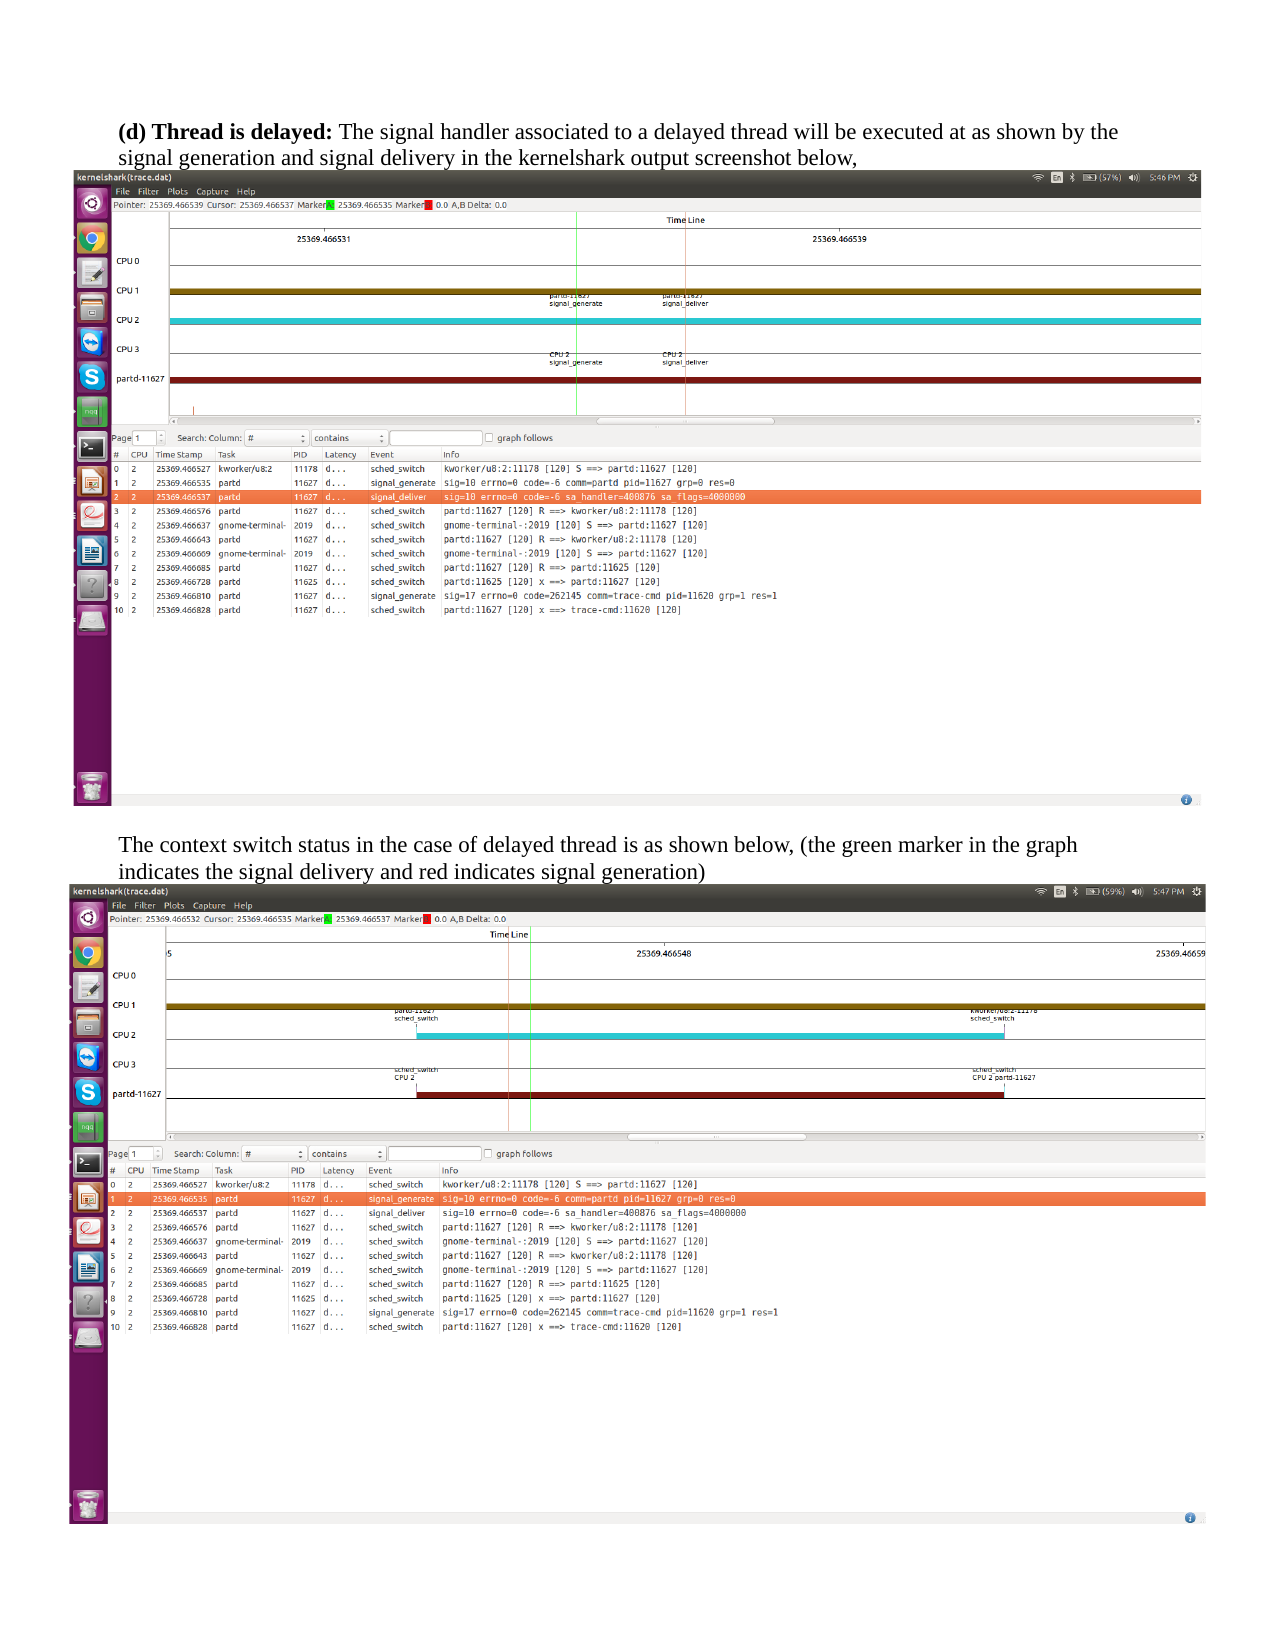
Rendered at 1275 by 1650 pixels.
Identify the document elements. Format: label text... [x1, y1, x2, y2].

picture [69, 884, 1206, 1524]
text The context switch status in the case of delayed thread is as shown below, (the green marker in the graph indicates the signal delivery and red indicates signal generation) [118, 832, 1157, 884]
text (d) Thread is delayed: The signal handler associated to a delayed thread will be executed at as shown by the signal generation and signal delivery in the kernelshark output screenshot below, [118, 118, 1157, 170]
picture [73, 170, 1202, 806]
